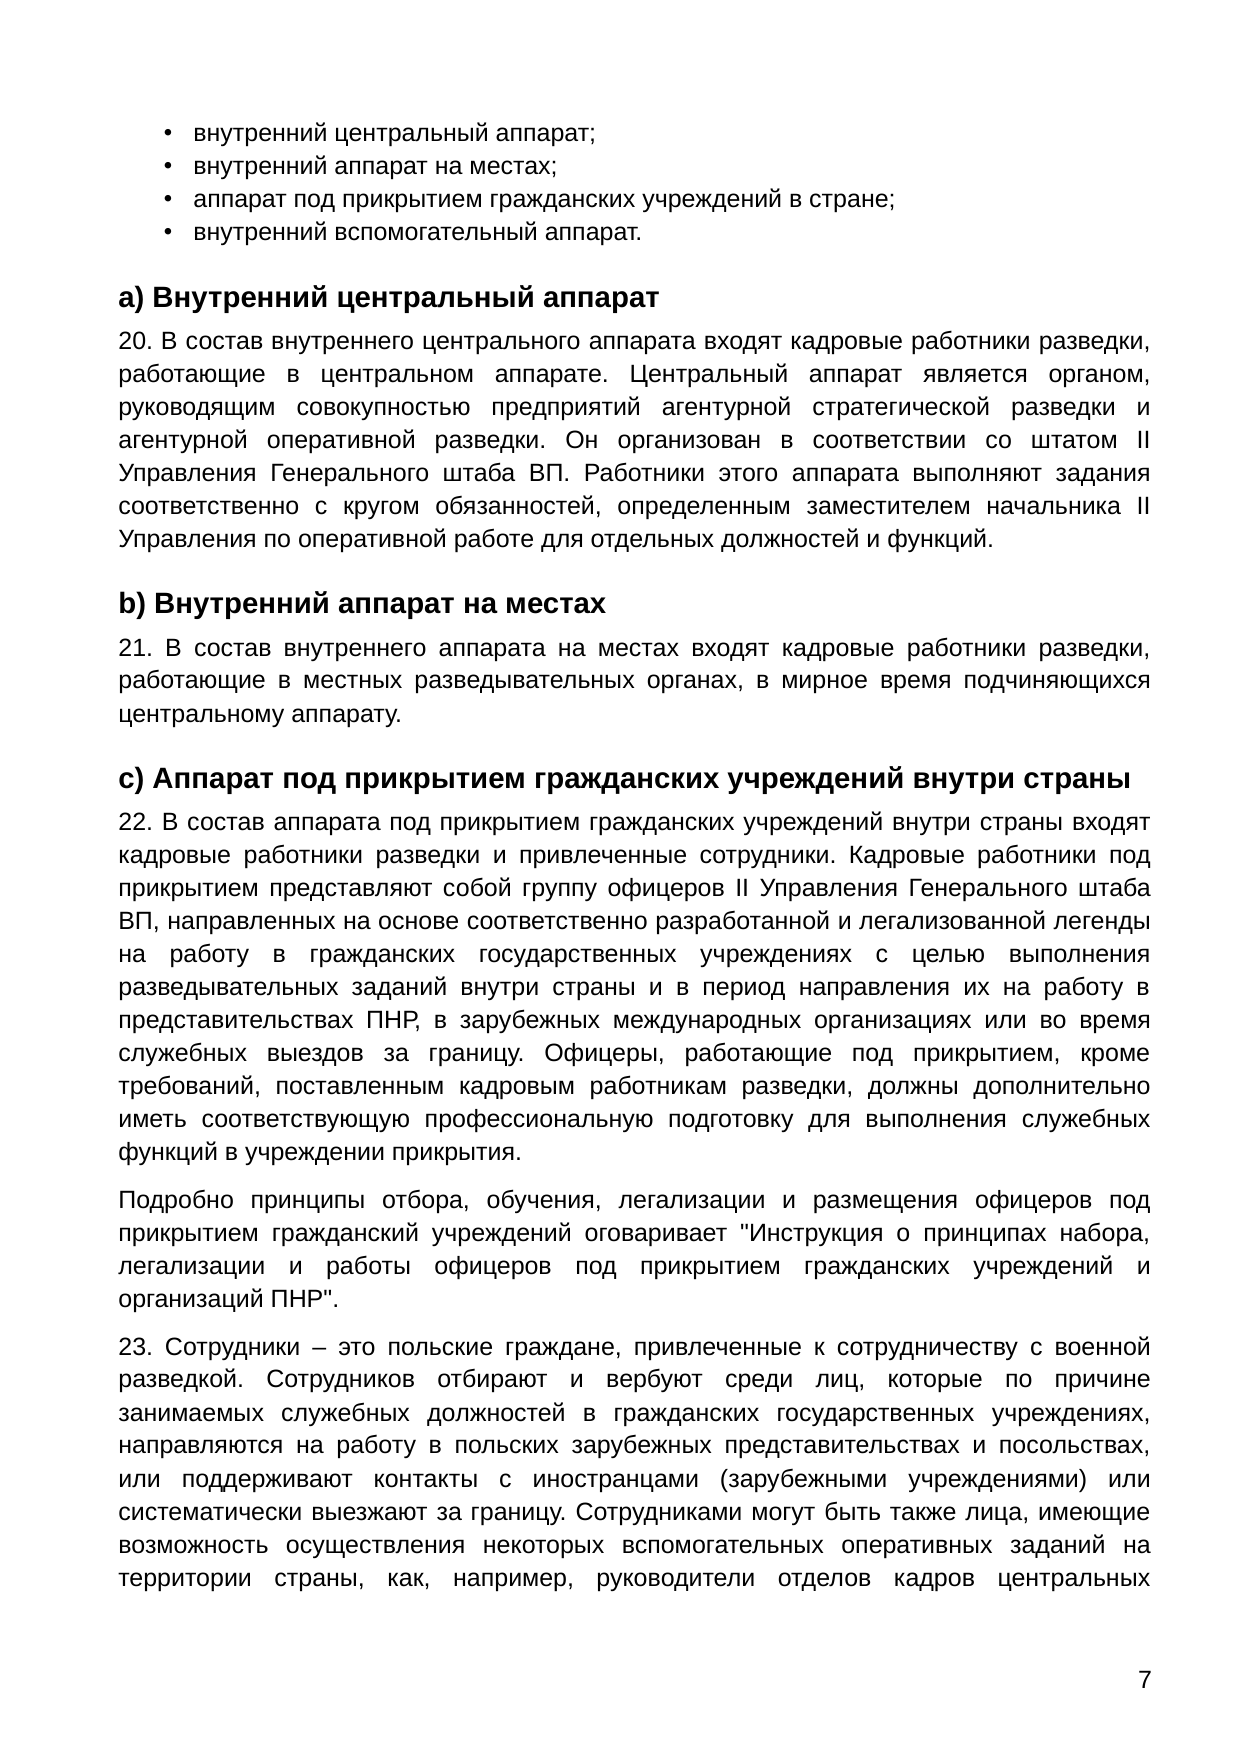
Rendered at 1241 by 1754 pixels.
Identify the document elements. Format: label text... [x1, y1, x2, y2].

text Подробно принципы отбора, обучения, легализации и размещения офицеров под прикрытием гражданский учреждений оговаривает "Инструкция о принципах набора, легализации и работы офицеров под прикрытием гражданских учреждений и организаций ПНР". [118, 1185, 1152, 1313]
subtitle b) Внутренний аппарат на местах [118, 586, 1152, 620]
list внутренний вспомогательный аппарат. [164, 217, 1152, 246]
text 22. В состав аппарата под прикрытием гражданских учреждений внутри страны входят кадровые работники разведки и привлеченные сотрудники. Кадровые работники под прикрытием представляют собой группу офицеров II Управления Генерального штаба ВП, направленных на основе соответственно разработанной и легализованной легенды на работу в гражданских государственных учреждениях с целью выполнения разведывательных заданий внутри страны и в период направления их на работу в представительствах ПНР, в зарубежных международных организациях или во время служебных выездов за границу. Офицеры, работающие под прикрытием, кроме требований, поставленным кадровым работникам разведки, должны дополнительно иметь соответствующую профессиональную подготовку для выполнения служебных функций в учреждении прикрытия. [118, 807, 1152, 1166]
text 23. Сотрудники – это польские граждане, привлеченные к сотрудничеству с военной разведкой. Сотрудников отбирают и вербуют среди лиц, которые по причине занимаемых служебных должностей в гражданских государственных учреждениях, направляются на работу в польских зарубежных представительствах и посольствах, или поддерживают контакты с иностранцами (зарубежными учреждениями) или систематически выезжают за границу. Сотрудниками могут быть также лица, имеющие возможность осуществления некоторых вспомогательных оперативных заданий на территории страны, как, например, руководители отделов кадров центральных [118, 1331, 1152, 1591]
subtitle а) Внутренний центральный аппарат [118, 280, 1152, 313]
text 21. В состав внутреннего аппарата на местах входят кадровые работники разведки, работающие в местных разведывательных органах, в мирное время подчиняющихся центральному аппарату. [118, 632, 1152, 727]
text 20. В состав внутреннего центрального аппарата входят кадровые работники разведки, работающие в центральном аппарате. Центральный аппарат является органом, руководящим совокупностью предприятий агентурной стратегической разведки и агентурной оперативной разведки. Он организован в соответствии со штатом II Управления Генерального штаба ВП. Работники этого аппарата выполняют задания соответственно с кругом обязанностей, определенным заместителем начальника II Управления по оперативной работе для отдельных должностей и функций. [118, 326, 1152, 553]
list аппарат под прикрытием гражданских учреждений в стране; [164, 184, 1152, 213]
subtitle c) Аппарат под прикрытием гражданских учреждений внутри страны [118, 761, 1152, 794]
list внутренний аппарат на местах; [164, 151, 1152, 180]
list внутренний центральный аппарат; [164, 118, 1152, 147]
